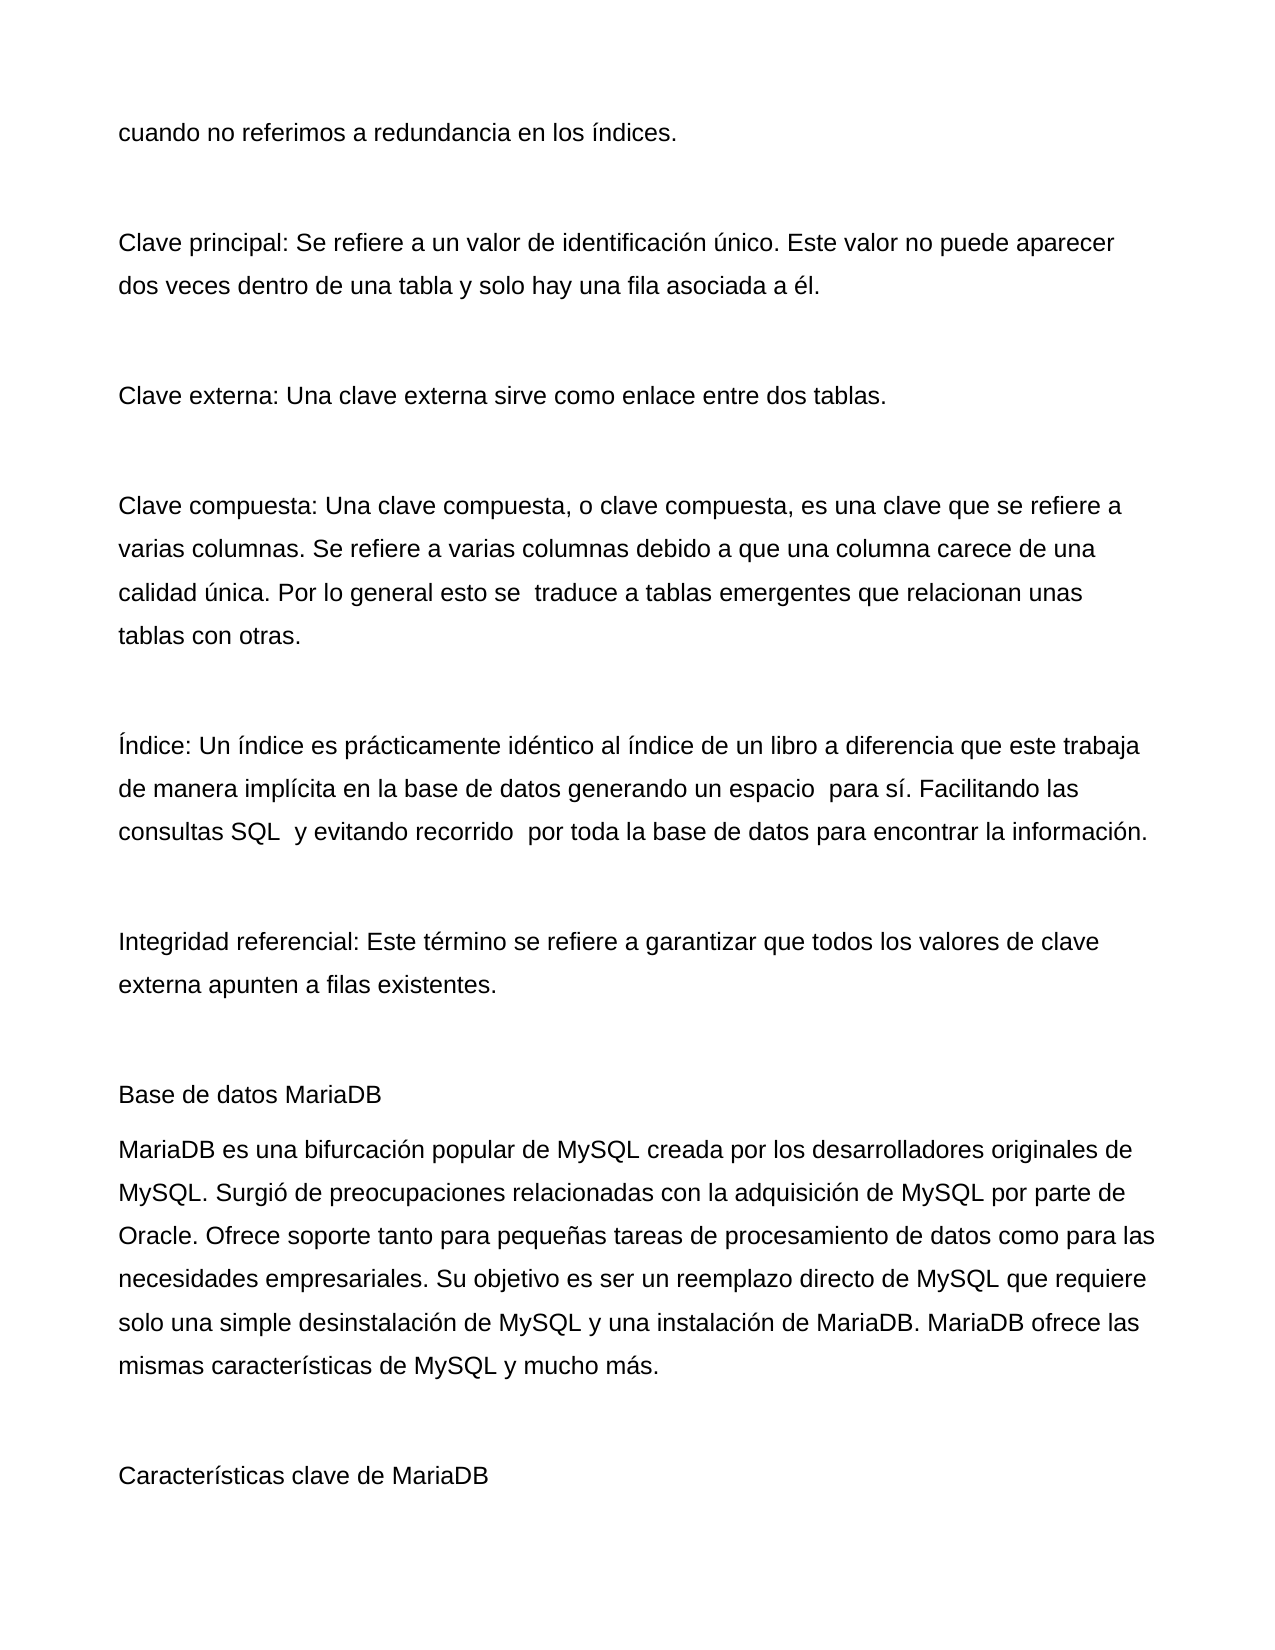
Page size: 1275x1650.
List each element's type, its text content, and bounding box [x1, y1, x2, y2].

text Base de datos MariaDB [118, 1080, 1157, 1109]
text MariaDB es una bifurcación popular de MySQL creada por los desarrolladores originales de MySQL. Surgió de preocupaciones relacionadas con la adquisición de MySQL por parte de Oracle. Ofrece soporte tanto para pequeñas tareas de procesamiento de datos como para las necesidades empresariales. Su objetivo es ser un reemplazo directo de MySQL que requiere solo una simple desinstalación de MySQL y una instalación de MariaDB. MariaDB ofrece las mismas características de MySQL y mucho más. [118, 1135, 1157, 1379]
text Índice: Un índice es prácticamente idéntico al índice de un libro a diferencia que este trabaja de manera implícita en la base de datos generando un espacio para sí. Facilitando las consultas SQL y evitando recorrido por toda la base de datos para encontrar la información. [118, 731, 1157, 846]
text Clave compuesta: Una clave compuesta, o clave compuesta, es una clave que se refiere a varias columnas. Se refiere a varias columnas debido a que una columna carece de una calidad única. Por lo general esto se traduce a tablas emergentes que relacionan unas tablas con otras. [118, 491, 1157, 649]
text Clave externa: Una clave externa sirve como enlace entre dos tablas. [118, 381, 1157, 410]
text Características clave de MariaDB [118, 1461, 1157, 1489]
text Integridad referencial: Este término se refiere a garantizar que todos los valores de clave externa apunten a filas existentes. [118, 927, 1157, 999]
text Clave principal: Se refiere a un valor de identificación único. Este valor no puede aparecer dos veces dentro de una tabla y solo hay una fila asociada a él. [118, 228, 1157, 300]
text cuando no referimos a redundancia en los índices. [118, 118, 1157, 147]
